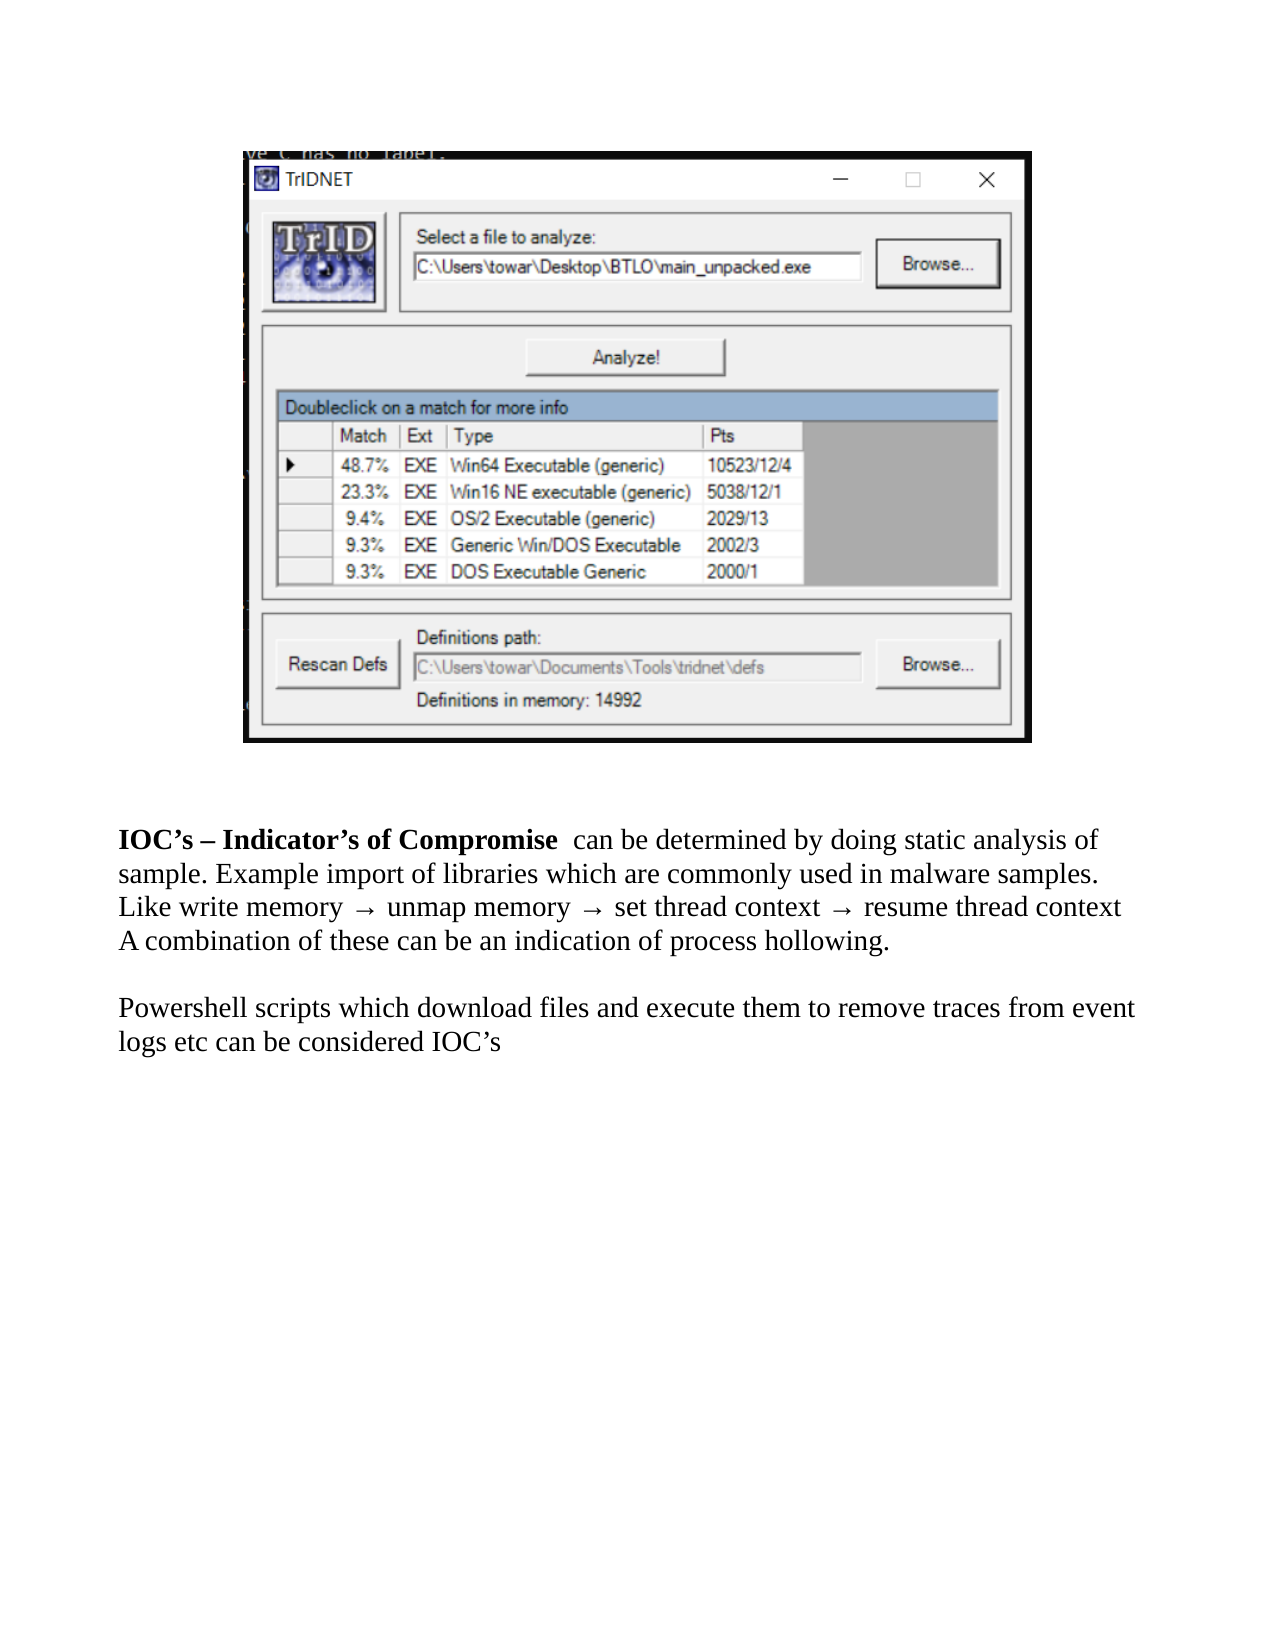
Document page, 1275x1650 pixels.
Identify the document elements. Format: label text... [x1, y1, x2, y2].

text Powershell scripts which download files and execute them to remove traces from event logs etc can be considered IOC’s [118, 990, 1157, 1057]
text A combination of these can be an indication of process hollowing. [118, 923, 1157, 957]
text Like write memory → unmap memory → set thread context → resume thread context [118, 889, 1157, 923]
picture [243, 151, 1032, 743]
text IOC’s – Indicator’s of Compromise can be determined by doing static analysis of sample. Example import of libraries which are commonly used in malware samples. [118, 822, 1157, 889]
